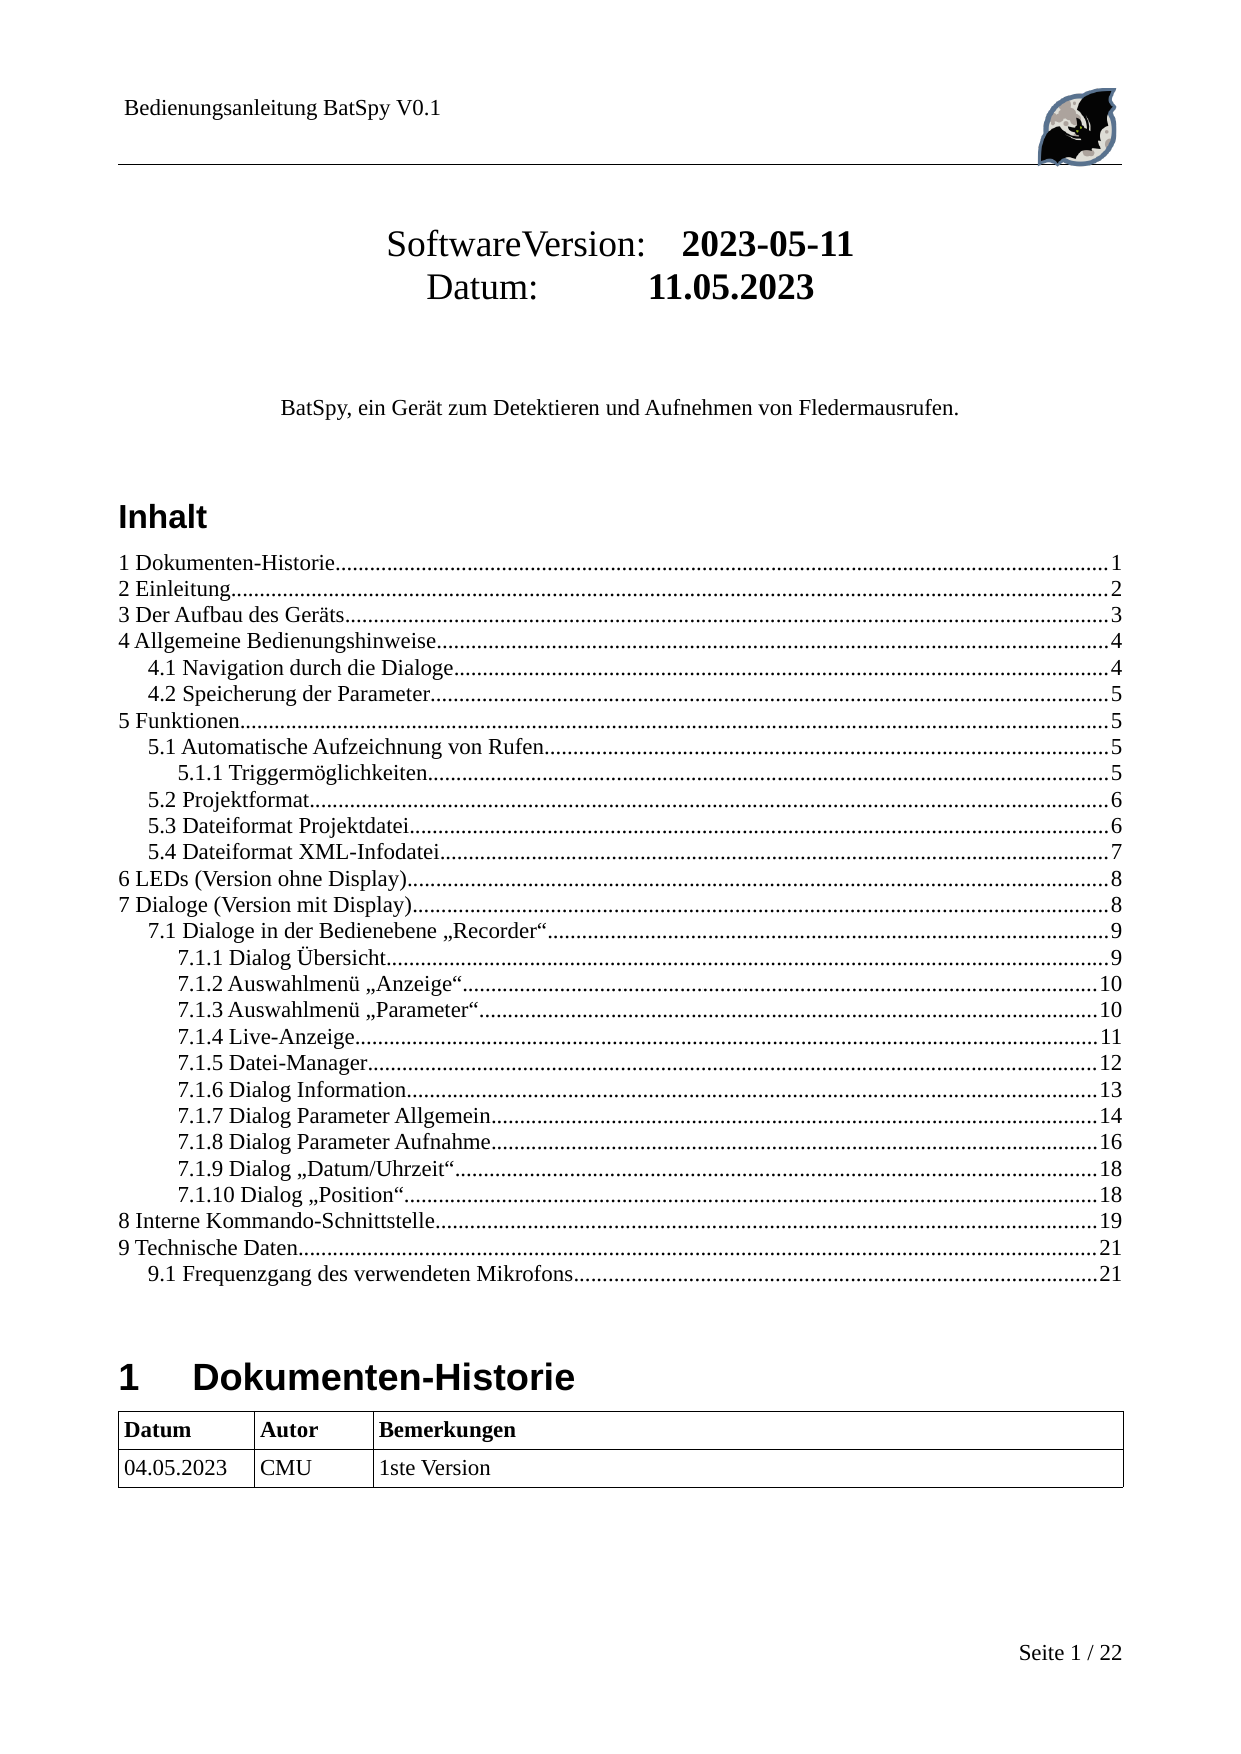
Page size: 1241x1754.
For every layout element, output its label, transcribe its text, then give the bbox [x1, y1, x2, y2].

text 9 Technische Daten 21 [118, 1234, 1122, 1260]
text 7.1.8 Dialog Parameter Aufnahme 16 [177, 1128, 1122, 1155]
text 7 Dialoge (Version mit Display) 8 [118, 891, 1122, 917]
text 7.1.3 Auswahlmenü „Parameter“ 10 [177, 997, 1122, 1023]
text 7.1.4 Live-Anzeige 11 [177, 1023, 1122, 1049]
subtitle Inhalt [118, 498, 1122, 536]
picture [1037, 88, 1117, 167]
text 5 Funktionen 5 [118, 707, 1122, 733]
text 6 LEDs (Version ohne Display) 8 [118, 865, 1122, 891]
text 2 Einleitung 2 [118, 575, 1122, 601]
text 7.1.10 Dialog „Position“ 18 [177, 1181, 1122, 1207]
text 4.1 Navigation durch die Dialoge 4 [148, 654, 1122, 680]
table_header Datum [119, 1412, 254, 1449]
text SoftwareVersion: 2023-05-11 [118, 221, 1122, 264]
text 5.3 Dateiformat Projektdatei 6 [148, 812, 1122, 838]
text 8 Interne Kommando-Schnittstelle 19 [118, 1207, 1122, 1234]
table_header Autor [255, 1412, 373, 1449]
text 7.1.5 Datei-Manager 12 [177, 1049, 1122, 1076]
text 4.2 Speicherung der Parameter 5 [148, 680, 1122, 707]
text 7.1.1 Dialog Übersicht 9 [177, 944, 1122, 970]
text Datum: 11.05.2023 [118, 264, 1122, 307]
text 5.1.1 Triggermöglichkeiten 5 [177, 759, 1122, 786]
text 7.1.9 Dialog „Datum/Uhrzeit“ 18 [177, 1155, 1122, 1181]
text 7.1 Dialoge in der Bedienebene „Recorder“ 9 [148, 917, 1122, 944]
table_header Bemerkungen [374, 1412, 1123, 1449]
text 4 Allgemeine Bedienungshinweise 4 [118, 628, 1122, 654]
text 7.1.6 Dialog Information 13 [177, 1076, 1122, 1102]
text BatSpy, ein Gerät zum Detektieren und Aufnehmen von Fledermausrufen. [118, 393, 1122, 420]
text 3 Der Aufbau des Geräts 3 [118, 601, 1122, 628]
text 7.1.2 Auswahlmenü „Anzeige“ 10 [177, 970, 1122, 997]
text 5.2 Projektformat 6 [148, 786, 1122, 812]
text 9.1 Frequenzgang des verwendeten Mikrofons 21 [148, 1260, 1122, 1286]
text 5.4 Dateiformat XML-Infodatei 7 [148, 838, 1122, 865]
table_cell 1ste Version [374, 1450, 1123, 1487]
text 1 Dokumenten-Historie 1 [118, 548, 1122, 575]
subtitle Dokumenten-Historie [118, 1354, 1122, 1398]
text 5.1 Automatische Aufzeichnung von Rufen 5 [148, 733, 1122, 759]
table_cell CMU [255, 1450, 373, 1487]
text 7.1.7 Dialog Parameter Allgemein 14 [177, 1102, 1122, 1128]
table_cell 04.05.2023 [119, 1450, 254, 1487]
